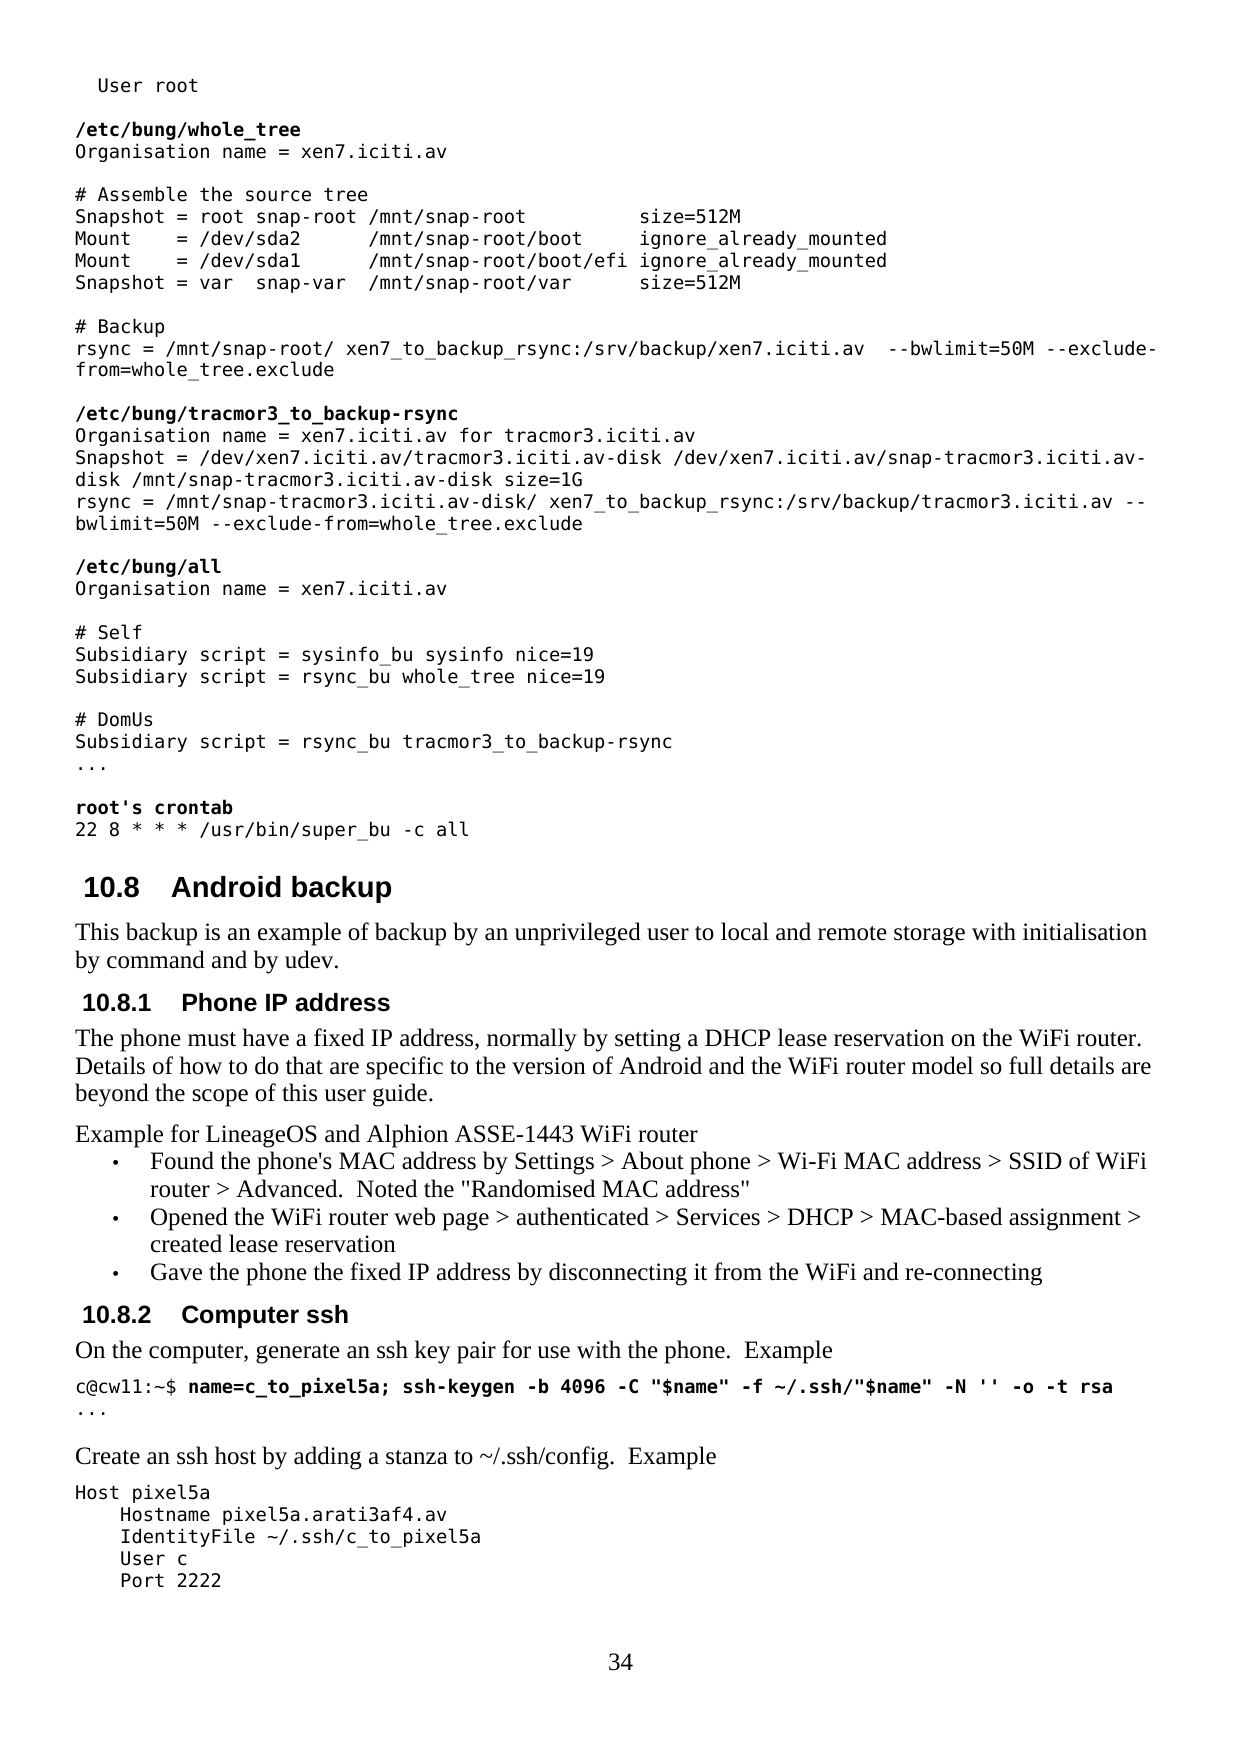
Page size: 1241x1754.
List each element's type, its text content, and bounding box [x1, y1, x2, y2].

text # DomUs [75, 709, 1166, 731]
text Mount = /dev/sda1 /mnt/snap-root/boot/efi ignore_already_mounted [75, 250, 1166, 272]
text Snapshot = root snap-root /mnt/snap-root size=512M [75, 206, 1166, 228]
text Snapshot = /dev/xen7.iciti.av/tracmor3.iciti.av-disk /dev/xen7.iciti.av/snap-tracmor3.iciti.av-disk /mnt/snap-tracmor3.iciti.av-disk size=1G [75, 447, 1166, 491]
list Opened the WiFi router web page > authenticated > Services > DHCP > MAC-based assignment > created lease reservation [112, 1203, 1166, 1258]
text Snapshot = var snap-var /mnt/snap-root/var size=512M [75, 272, 1166, 294]
text c@cw11:~$ name=c_to_pixel5a; ssh-keygen -b 4096 -C "$name" -f ~/.ssh/"$name" -N '' -o -t rsa [75, 1377, 1166, 1398]
text /etc/bung/tracmor3_to_backup-rsync [75, 403, 1166, 425]
text Create an ssh host by adding a stanza to ~/.ssh/config. Example [75, 1442, 1166, 1470]
text /etc/bung/all [75, 556, 1166, 578]
text This backup is an example of backup by an unprivileged user to local and remote storage with initialisation by command and by udev. [75, 918, 1166, 974]
text Host pixel5a [75, 1482, 1166, 1504]
text Organisation name = xen7.iciti.av [75, 141, 1166, 162]
text ... [75, 753, 1166, 775]
text root's crontab [75, 797, 1166, 819]
text rsync = /mnt/snap-root/ xen7_to_backup_rsync:/srv/backup/xen7.iciti.av --bwlimit=50M --exclude-from=whole_tree.exclude [75, 337, 1166, 381]
list Gave the phone the fixed IP address by disconnecting it from the WiFi and re-connecting [112, 1258, 1166, 1286]
text /etc/bung/whole_tree [75, 119, 1166, 141]
text ... [75, 1398, 1166, 1420]
subtitle Android backup [75, 871, 1166, 903]
text Subsidiary script = rsync_bu whole_tree nice=19 [75, 666, 1166, 687]
text Example for LineageOS and Alphion ASSE-1443 WiFi router [75, 1120, 1166, 1147]
text The phone must have a fixed IP address, normally by setting a DHCP lease reservation on the WiFi router. Details of how to do that are specific to the version of Android and the WiFi router model so full details are beyond the scope of this user guide. [75, 1024, 1166, 1107]
text On the computer, generate an ssh key pair for use with the phone. Example [75, 1336, 1166, 1364]
text Organisation name = xen7.iciti.av [75, 578, 1166, 600]
text User c [75, 1548, 1166, 1570]
text rsync = /mnt/snap-tracmor3.iciti.av-disk/ xen7_to_backup_rsync:/srv/backup/tracmor3.iciti.av --bwlimit=50M --exclude-from=whole_tree.exclude [75, 491, 1166, 534]
list Found the phone's MAC address by Settings > About phone > Wi-Fi MAC address > SSID of WiFi router > Advanced. Noted the "Randomised MAC address" [112, 1147, 1166, 1203]
subtitle Phone IP address [75, 989, 1166, 1017]
text Subsidiary script = rsync_bu tracmor3_to_backup-rsync [75, 731, 1166, 753]
text # Backup [75, 316, 1166, 337]
text User root [75, 75, 1166, 97]
text # Assemble the source tree [75, 184, 1166, 206]
text Mount = /dev/sda2 /mnt/snap-root/boot ignore_already_mounted [75, 228, 1166, 250]
text Subsidiary script = sysinfo_bu sysinfo nice=19 [75, 644, 1166, 666]
subtitle Computer ssh [75, 1301, 1166, 1329]
text # Self [75, 622, 1166, 644]
text IdentityFile ~/.ssh/c_to_pixel5a [75, 1526, 1166, 1548]
text Organisation name = xen7.iciti.av for tracmor3.iciti.av [75, 425, 1166, 447]
text Hostname pixel5a.arati3af4.av [75, 1504, 1166, 1526]
text 22 8 * * * /usr/bin/super_bu -c all [75, 819, 1166, 841]
text Port 2222 [75, 1570, 1166, 1592]
